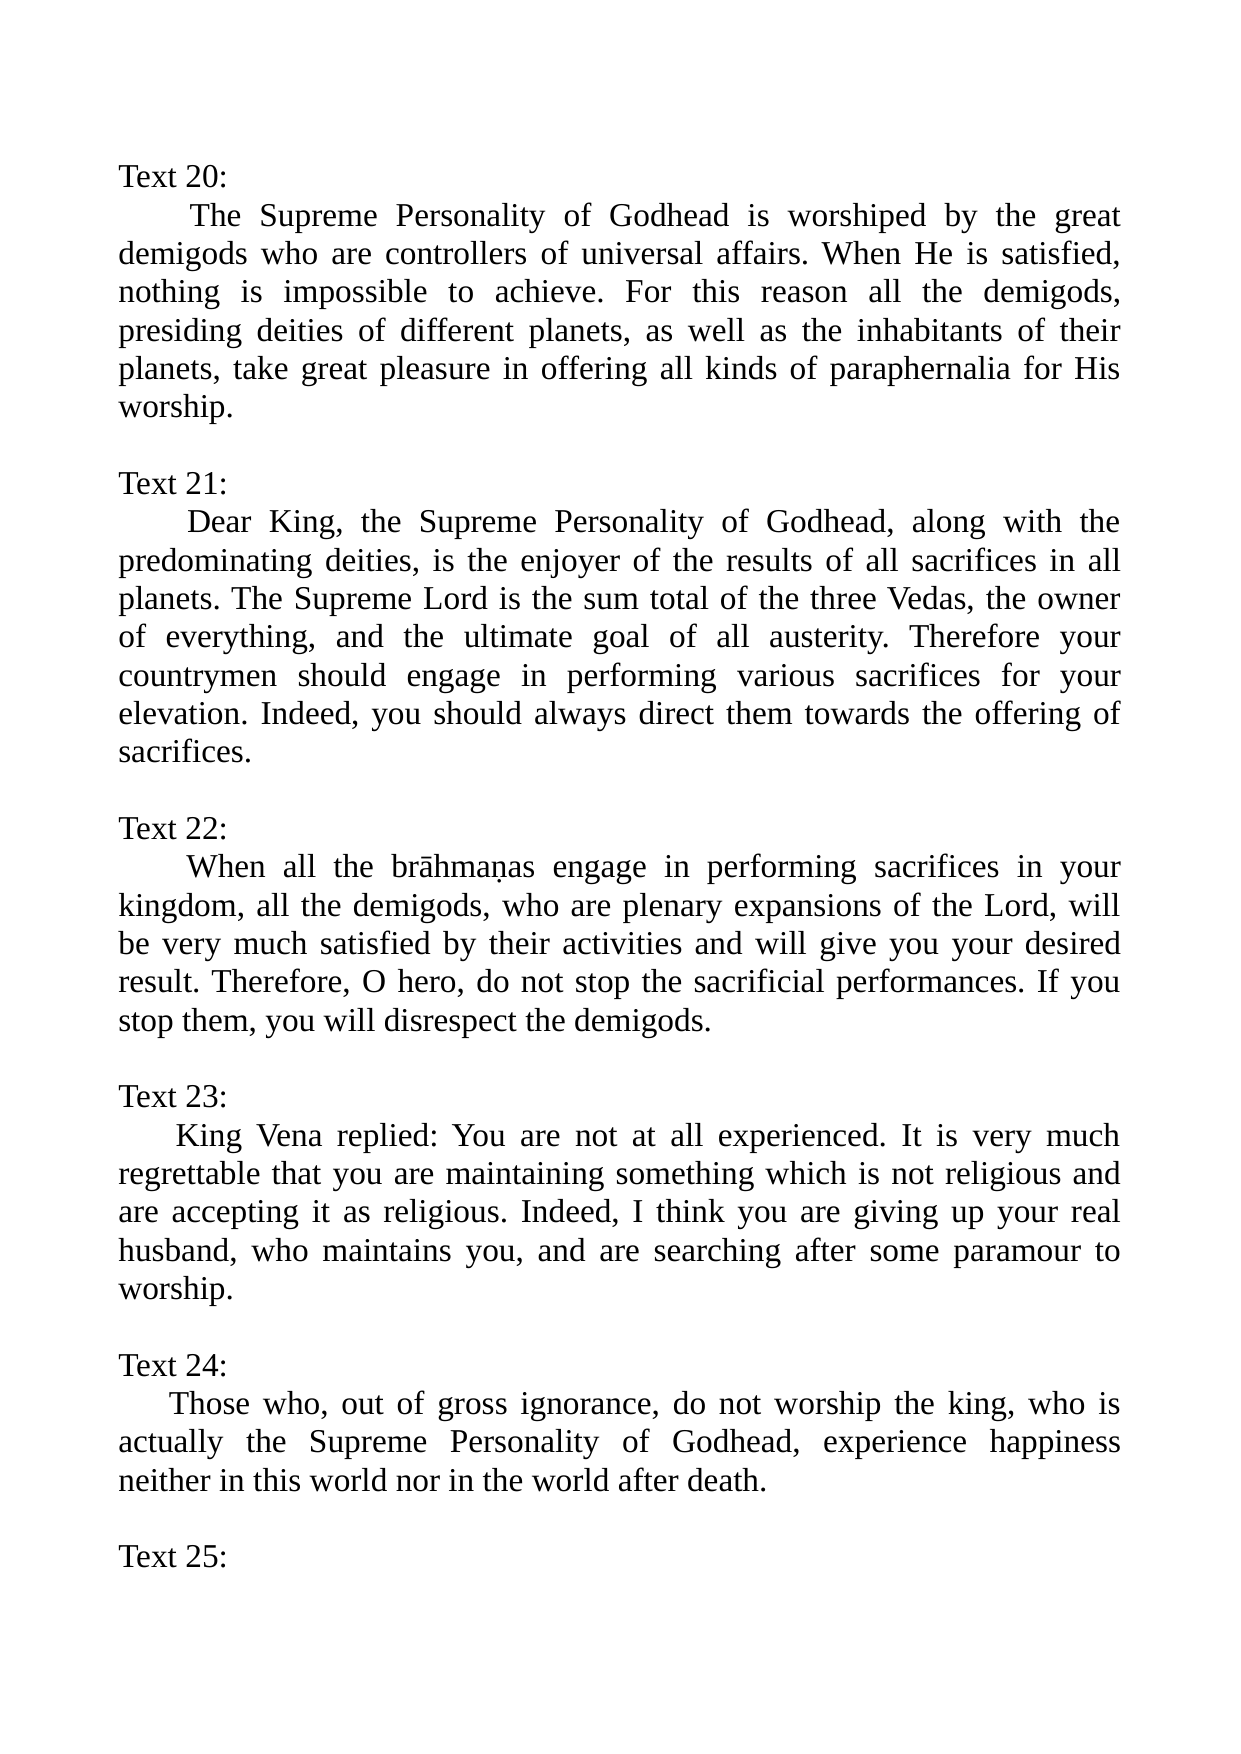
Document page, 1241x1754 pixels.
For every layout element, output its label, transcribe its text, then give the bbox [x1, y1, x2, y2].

text Text 23: [118, 1076, 1122, 1115]
text Text 20: [118, 156, 1122, 195]
text Text 24: [118, 1345, 1122, 1383]
text Text 22: [118, 808, 1122, 846]
text When all the brāhmaṇas engage in performing sacrifices in your kingdom, all the demigods, who are plenary expansions of the Lord, will be very much satisfied by their activities and will give you your desired result. Therefore, O hero, do not stop the sacrificial performances. If you stop them, you will disrespect the demigods. [118, 846, 1122, 1038]
text Those who, out of gross ignorance, do not worship the king, who is actually the Supreme Personality of Godhead, experience happiness neither in this world nor in the world after death. [118, 1383, 1122, 1498]
text Text 25: [118, 1536, 1122, 1575]
text Dear King, the Supreme Personality of Godhead, along with the predominating deities, is the enjoyer of the results of all sacrifices in all planets. The Supreme Lord is the sum total of the three Vedas, the owner of everything, and the ultimate goal of all austerity. Therefore your countrymen should engage in performing various sacrifices for your elevation. Indeed, you should always direct them towards the offering of sacrifices. [118, 501, 1122, 770]
text King Vena replied: You are not at all experienced. It is very much regrettable that you are maintaining something which is not religious and are accepting it as religious. Indeed, I think you are giving up your real husband, who maintains you, and are searching after some paramour to worship. [118, 1115, 1122, 1306]
text Text 21: [118, 463, 1122, 501]
text The Supreme Personality of Godhead is worshiped by the great demigods who are controllers of universal affairs. When He is satisfied, nothing is impossible to achieve. For this reason all the demigods, presiding deities of different planets, as well as the inhabitants of their planets, take great pleasure in offering all kinds of paraphernalia for His worship. [118, 195, 1122, 425]
